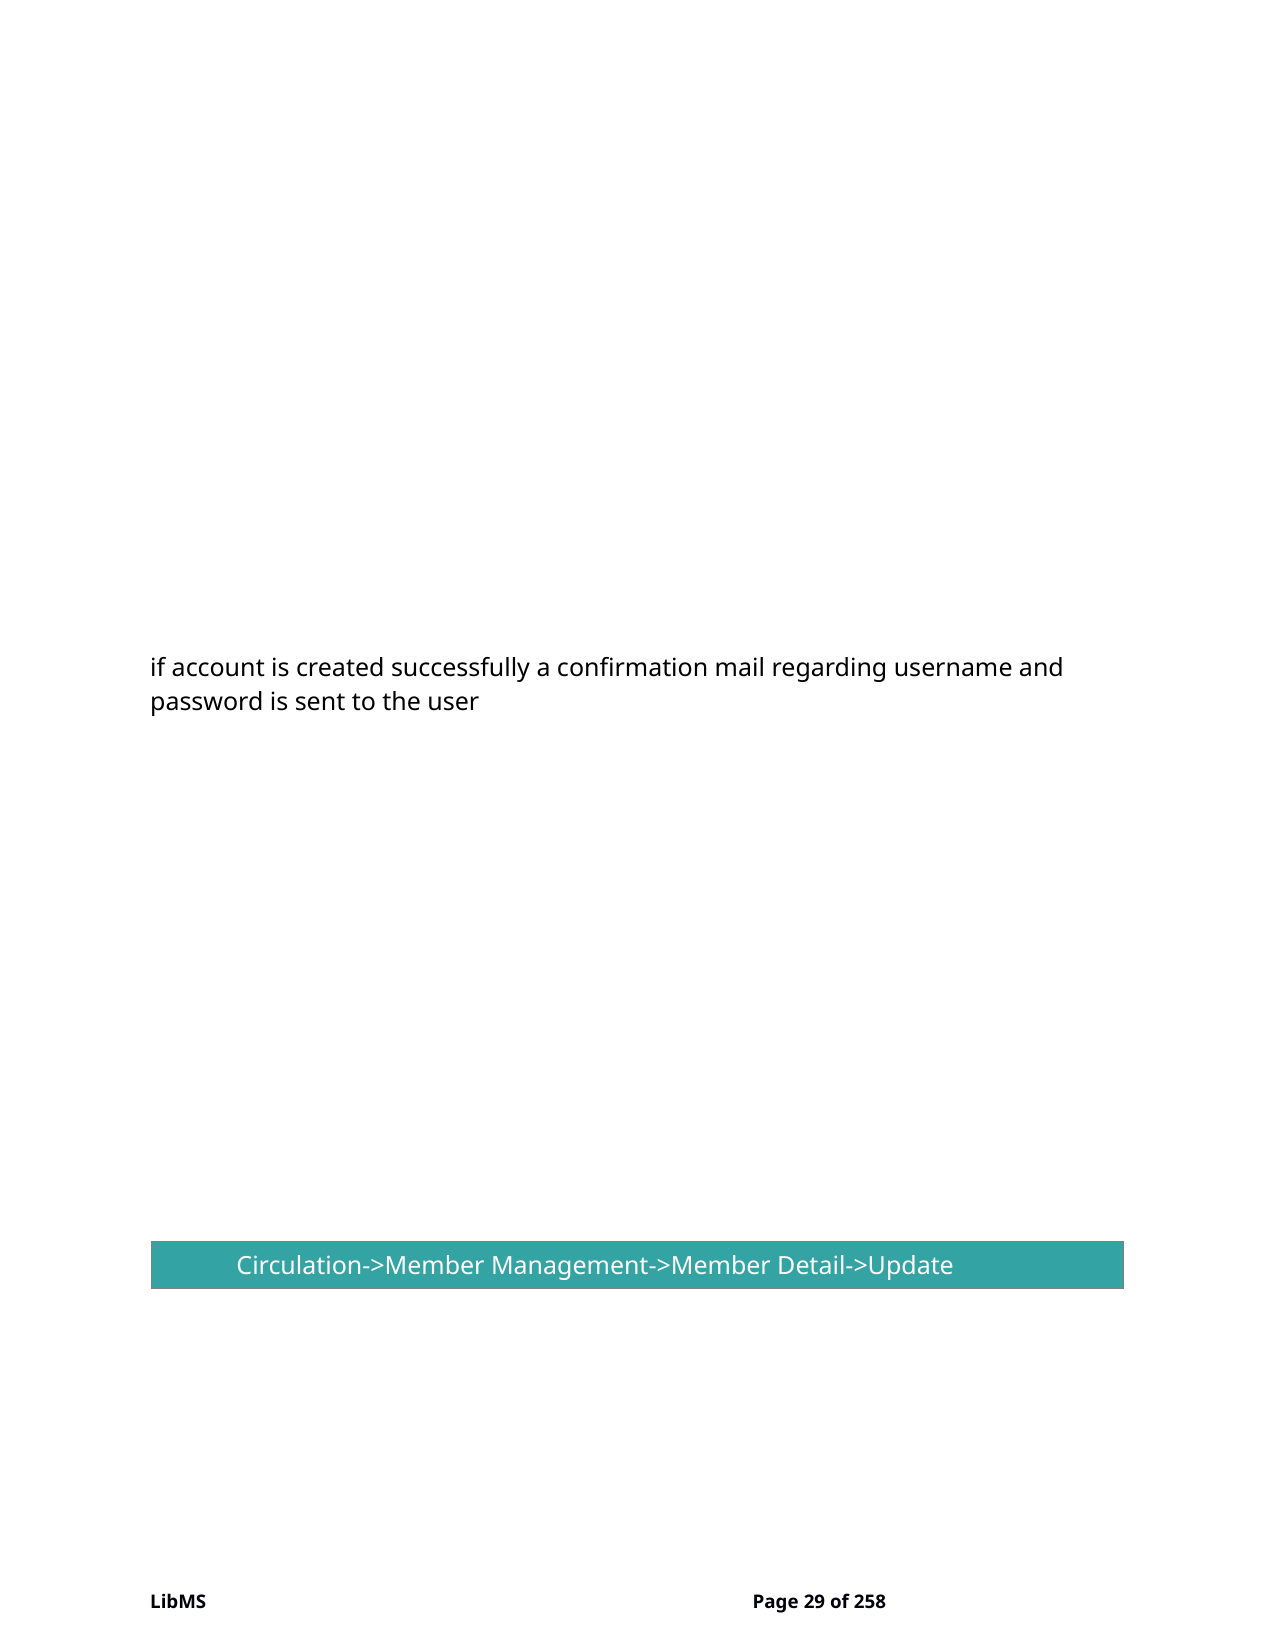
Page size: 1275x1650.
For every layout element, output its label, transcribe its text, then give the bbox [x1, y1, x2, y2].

text if account is created successfully a confirmation mail regarding username and password is sent to the user [150, 649, 1125, 1219]
